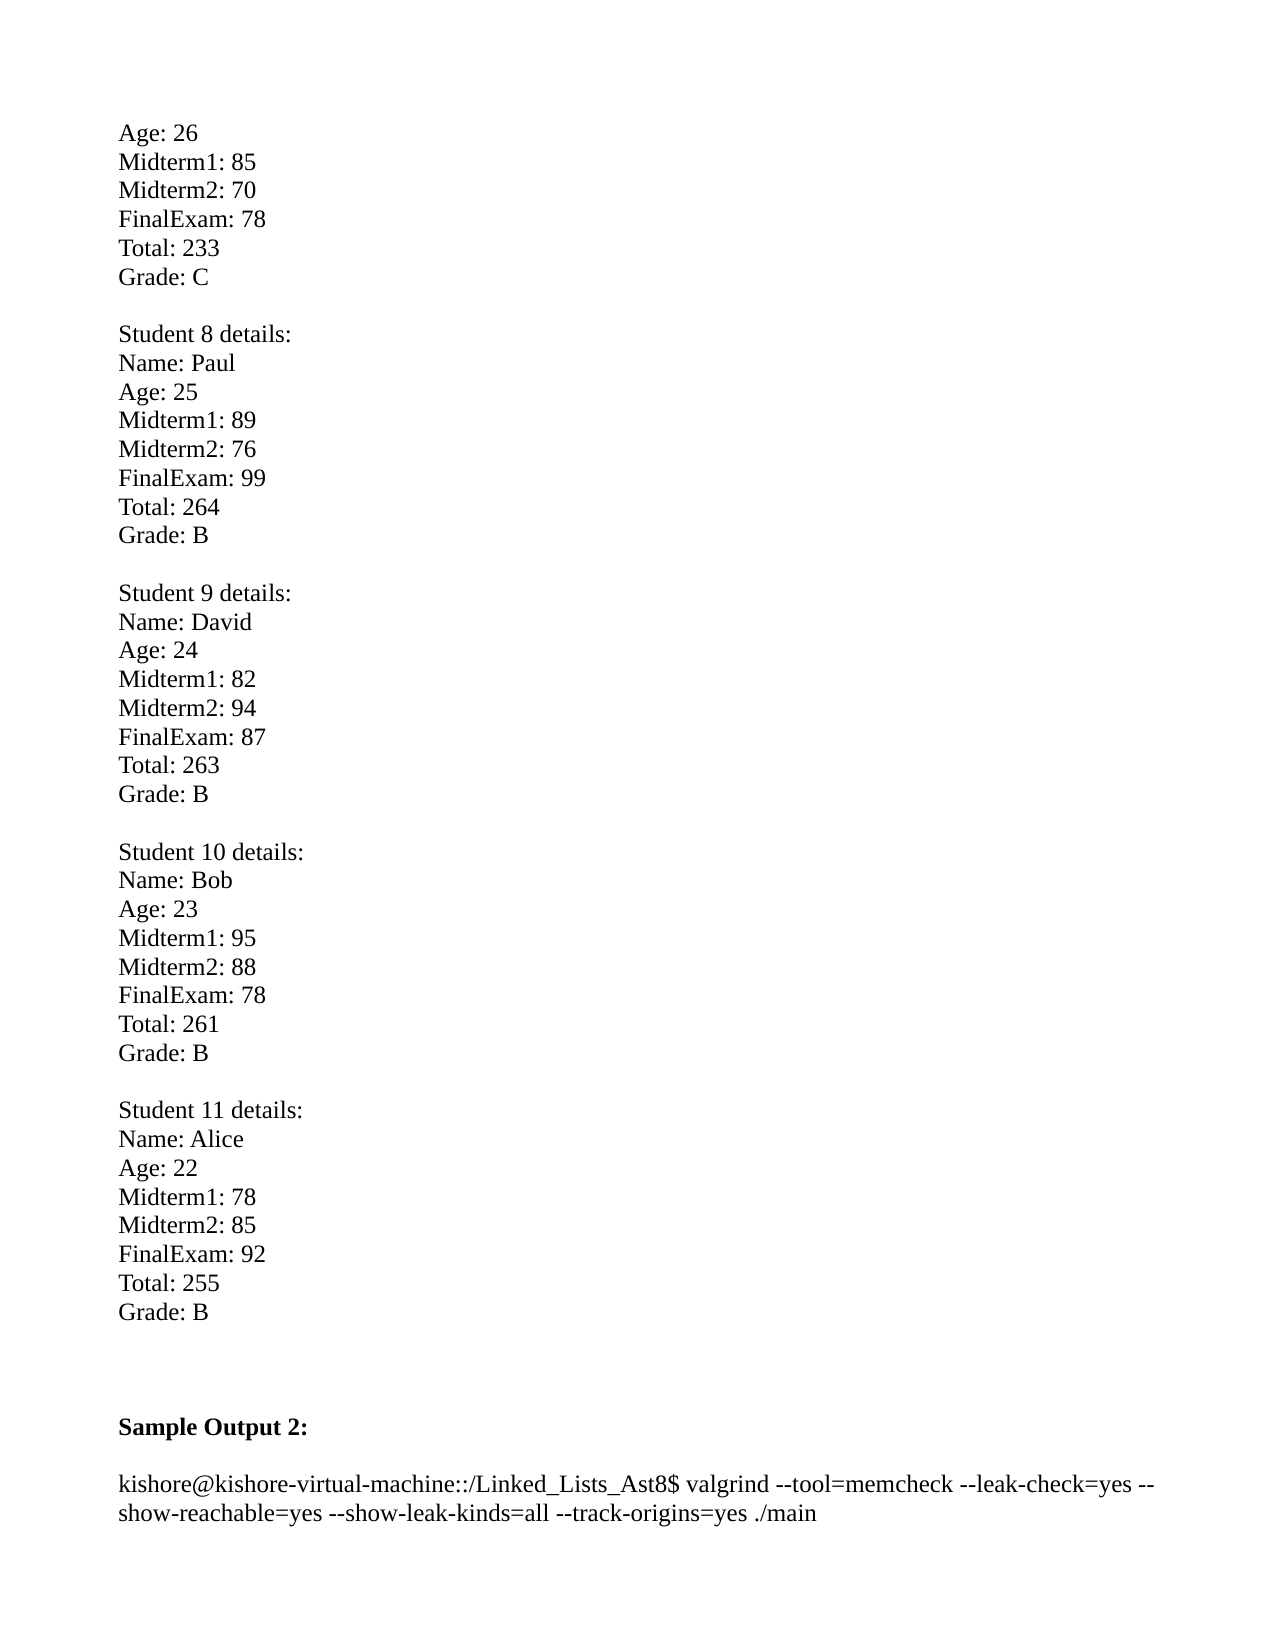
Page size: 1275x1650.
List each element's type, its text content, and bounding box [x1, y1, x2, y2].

text Age: 22 [118, 1153, 1157, 1182]
text Midterm2: 85 [118, 1211, 1157, 1239]
text Name: Alice [118, 1124, 1157, 1153]
text Total: 263 [118, 751, 1157, 779]
text Midterm1: 95 [118, 923, 1157, 952]
text kishore@kishore-virtual-machine::/Linked_Lists_Ast8$ valgrind --tool=memcheck --leak-check=yes --show-reachable=yes --show-leak-kinds=all --track-origins=yes ./main [118, 1469, 1157, 1527]
text Midterm1: 82 [118, 664, 1157, 693]
text Grade: B [118, 1038, 1157, 1067]
text Total: 233 [118, 233, 1157, 262]
text FinalExam: 78 [118, 204, 1157, 233]
text Grade: B [118, 521, 1157, 549]
text Midterm1: 89 [118, 406, 1157, 434]
text Age: 24 [118, 636, 1157, 664]
text Total: 261 [118, 1009, 1157, 1038]
text FinalExam: 87 [118, 722, 1157, 751]
text Total: 264 [118, 492, 1157, 521]
text Midterm2: 76 [118, 434, 1157, 463]
text Grade: C [118, 262, 1157, 291]
text Student 10 details: [118, 837, 1157, 866]
text Age: 25 [118, 377, 1157, 406]
text FinalExam: 92 [118, 1239, 1157, 1268]
text Name: Paul [118, 348, 1157, 377]
text Midterm2: 70 [118, 176, 1157, 204]
text Student 11 details: [118, 1096, 1157, 1124]
text Age: 23 [118, 894, 1157, 923]
text Age: 26 [118, 118, 1157, 147]
text Grade: B [118, 1297, 1157, 1326]
text Midterm2: 88 [118, 952, 1157, 981]
text Sample Output 2: [118, 1412, 1157, 1441]
text Midterm1: 85 [118, 147, 1157, 176]
text FinalExam: 99 [118, 463, 1157, 492]
text FinalExam: 78 [118, 981, 1157, 1009]
text Midterm2: 94 [118, 693, 1157, 722]
text Student 9 details: [118, 578, 1157, 607]
text Name: Bob [118, 866, 1157, 894]
text Grade: B [118, 779, 1157, 808]
text Student 8 details: [118, 319, 1157, 348]
text Total: 255 [118, 1268, 1157, 1297]
text Name: David [118, 607, 1157, 636]
text Midterm1: 78 [118, 1182, 1157, 1211]
